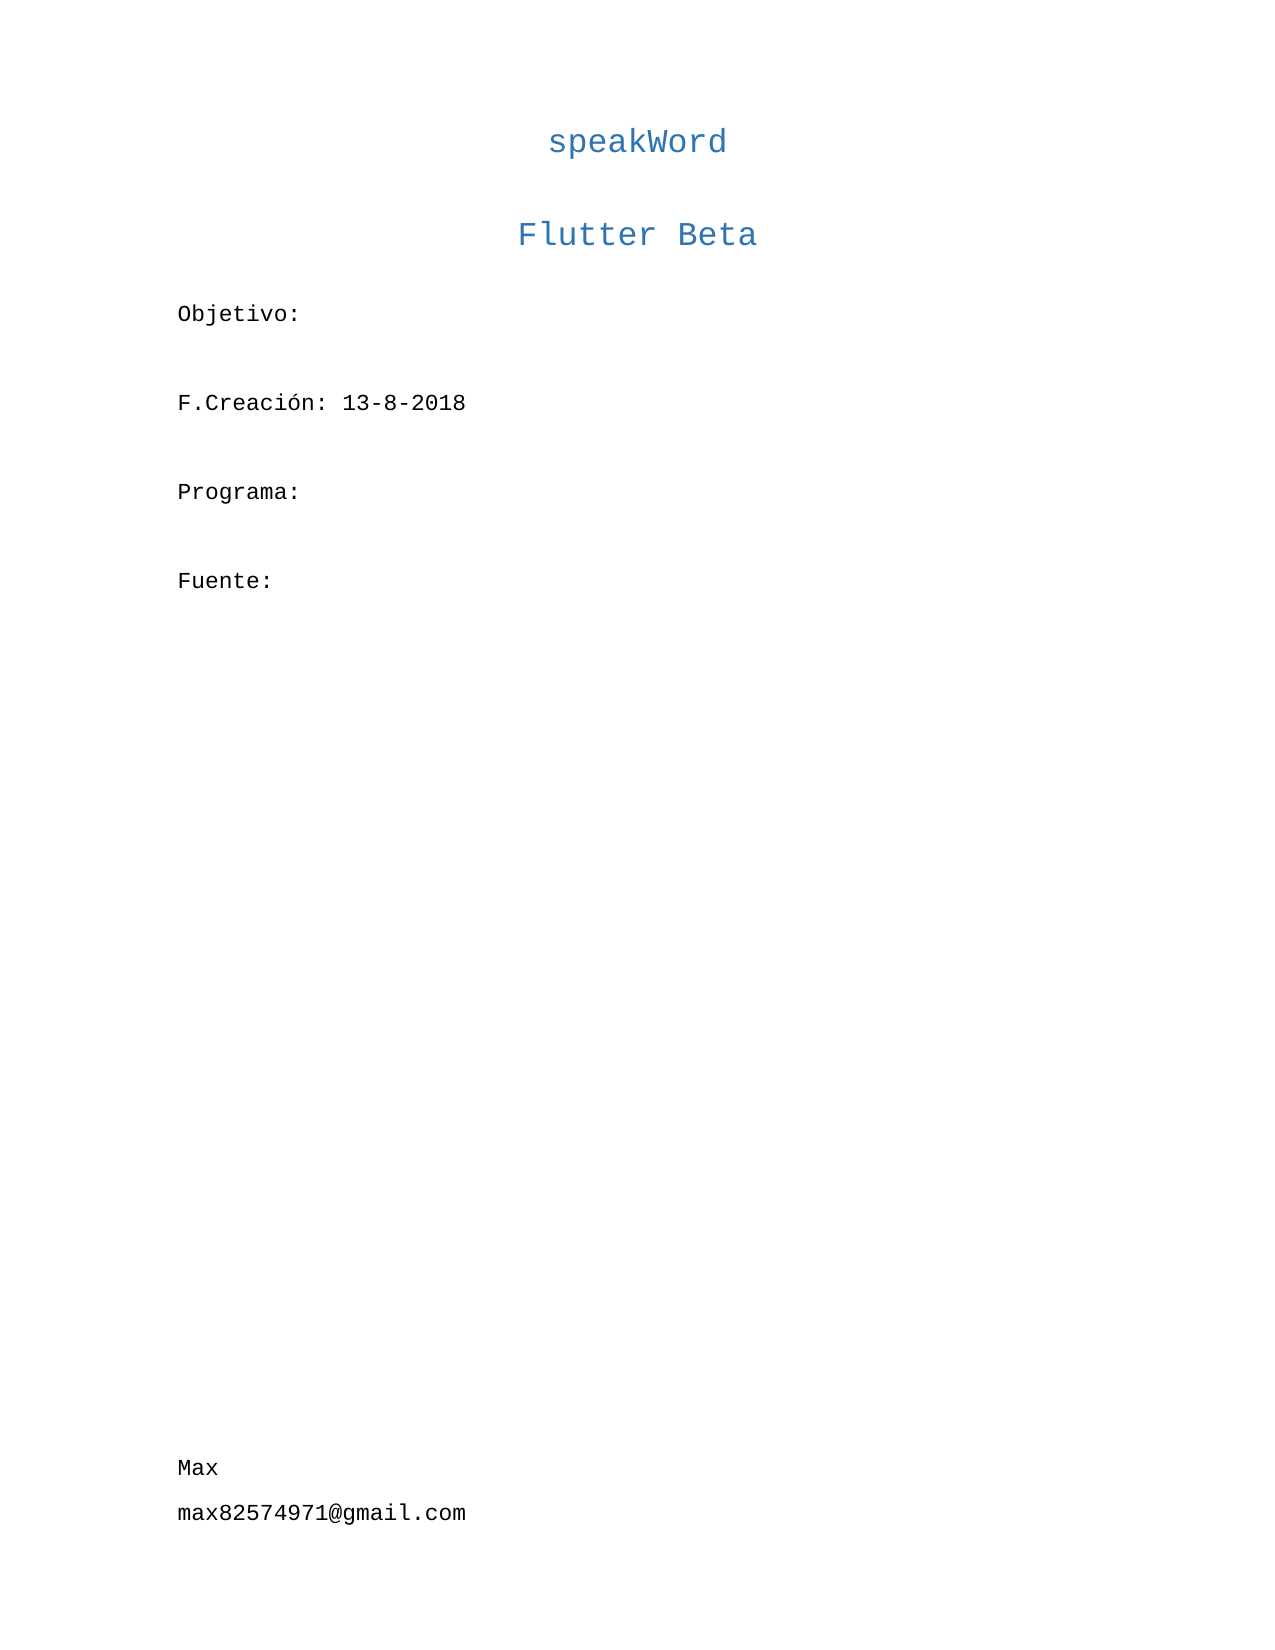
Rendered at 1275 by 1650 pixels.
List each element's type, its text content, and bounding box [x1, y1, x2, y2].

text max82574971@gmail.com [177, 1501, 1098, 1527]
subtitle speakWord [177, 125, 1098, 163]
text Fuente: [177, 569, 1098, 595]
subtitle Flutter Beta [177, 218, 1098, 256]
text Max [177, 1456, 1098, 1482]
text F.Creación: 13-8-2018 [177, 391, 1098, 417]
text Programa: [177, 480, 1098, 506]
text Objetivo: [177, 303, 1098, 329]
